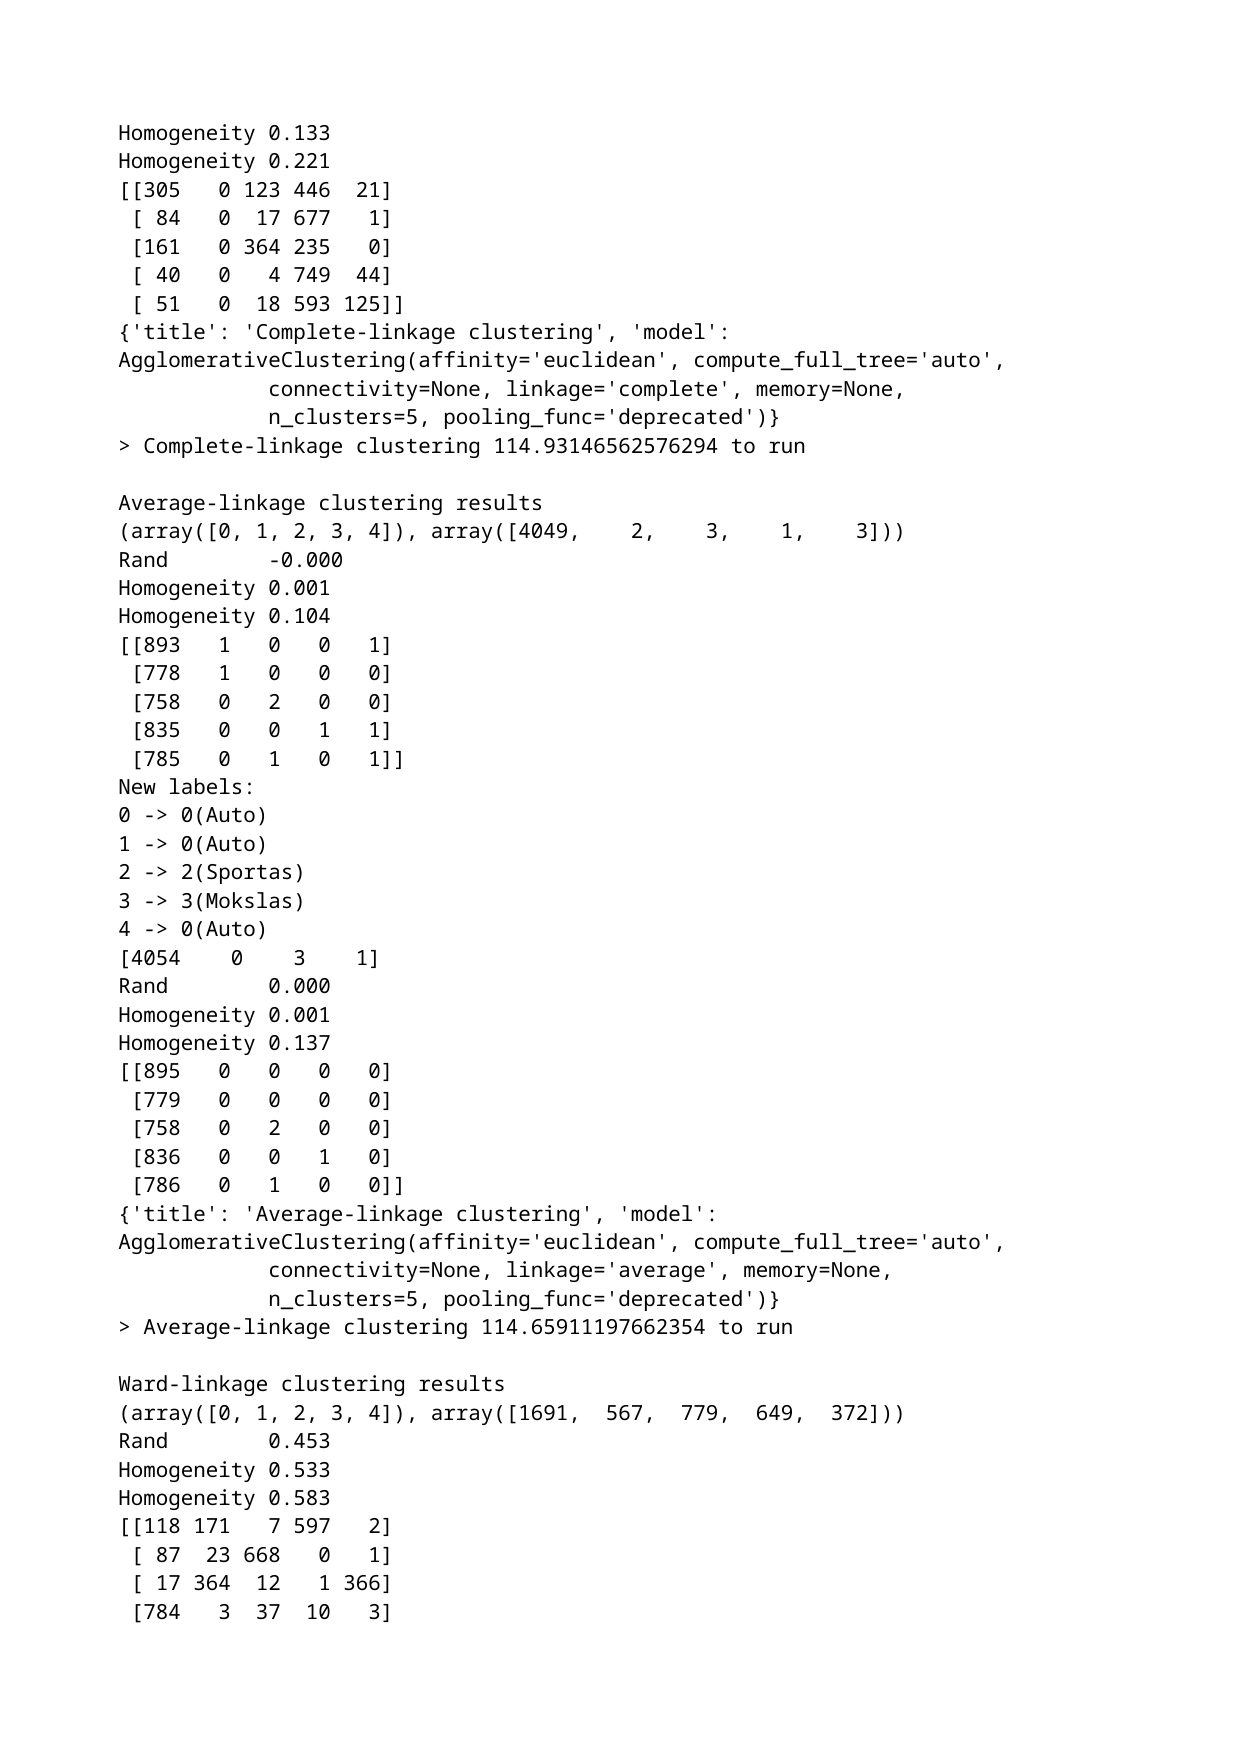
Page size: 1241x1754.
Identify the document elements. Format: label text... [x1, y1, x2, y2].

text [786 0 1 0 0]] [118, 1170, 1122, 1199]
text [784 3 37 10 3] [118, 1597, 1122, 1625]
text connectivity=None, linkage='average', memory=None, [118, 1256, 1122, 1284]
text [ 17 364 12 1 366] [118, 1568, 1122, 1597]
text [835 0 0 1 1] [118, 715, 1122, 744]
text (array([0, 1, 2, 3, 4]), array([4049, 2, 3, 1, 3])) [118, 516, 1122, 545]
text [ 84 0 17 677 1] [118, 203, 1122, 232]
text [785 0 1 0 1]] [118, 744, 1122, 772]
text (array([0, 1, 2, 3, 4]), array([1691, 567, 779, 649, 372])) [118, 1398, 1122, 1426]
text 1 -> 0(Auto) [118, 829, 1122, 857]
text Homogeneity 0.533 [118, 1455, 1122, 1483]
text New labels: [118, 772, 1122, 801]
text [836 0 0 1 0] [118, 1142, 1122, 1170]
text [[305 0 123 446 21] [118, 175, 1122, 203]
text Average-linkage clustering results [118, 488, 1122, 516]
text {'title': 'Complete-linkage clustering', 'model': AgglomerativeClustering(affinity='euclidean', compute_full_tree='auto', [118, 317, 1122, 374]
text [758 0 2 0 0] [118, 1113, 1122, 1142]
text Homogeneity 0.104 [118, 602, 1122, 630]
text [[895 0 0 0 0] [118, 1057, 1122, 1085]
text Homogeneity 0.221 [118, 147, 1122, 175]
text {'title': 'Average-linkage clustering', 'model': AgglomerativeClustering(affinity='euclidean', compute_full_tree='auto', [118, 1199, 1122, 1256]
text 3 -> 3(Mokslas) [118, 886, 1122, 914]
text Rand -0.000 [118, 545, 1122, 573]
text n_clusters=5, pooling_func='deprecated')} [118, 402, 1122, 431]
text 2 -> 2(Sportas) [118, 857, 1122, 886]
text Homogeneity 0.583 [118, 1483, 1122, 1512]
text [4054 0 3 1] [118, 943, 1122, 971]
text [ 87 23 668 0 1] [118, 1540, 1122, 1568]
text 0 -> 0(Auto) [118, 801, 1122, 829]
text > Complete-linkage clustering 114.93146562576294 to run [118, 431, 1122, 459]
text Rand 0.453 [118, 1426, 1122, 1455]
text [779 0 0 0 0] [118, 1085, 1122, 1113]
text Ward-linkage clustering results [118, 1369, 1122, 1398]
text [ 40 0 4 749 44] [118, 260, 1122, 289]
text Homogeneity 0.001 [118, 573, 1122, 602]
text Homogeneity 0.133 [118, 118, 1122, 147]
text [758 0 2 0 0] [118, 687, 1122, 715]
text [161 0 364 235 0] [118, 232, 1122, 260]
text Rand 0.000 [118, 971, 1122, 1000]
text connectivity=None, linkage='complete', memory=None, [118, 374, 1122, 402]
text > Average-linkage clustering 114.65911197662354 to run [118, 1312, 1122, 1341]
text [ 51 0 18 593 125]] [118, 289, 1122, 317]
text n_clusters=5, pooling_func='deprecated')} [118, 1284, 1122, 1312]
text [[118 171 7 597 2] [118, 1512, 1122, 1540]
text [778 1 0 0 0] [118, 658, 1122, 687]
text [[893 1 0 0 1] [118, 630, 1122, 658]
text Homogeneity 0.001 [118, 1000, 1122, 1028]
text Homogeneity 0.137 [118, 1028, 1122, 1057]
text 4 -> 0(Auto) [118, 914, 1122, 943]
